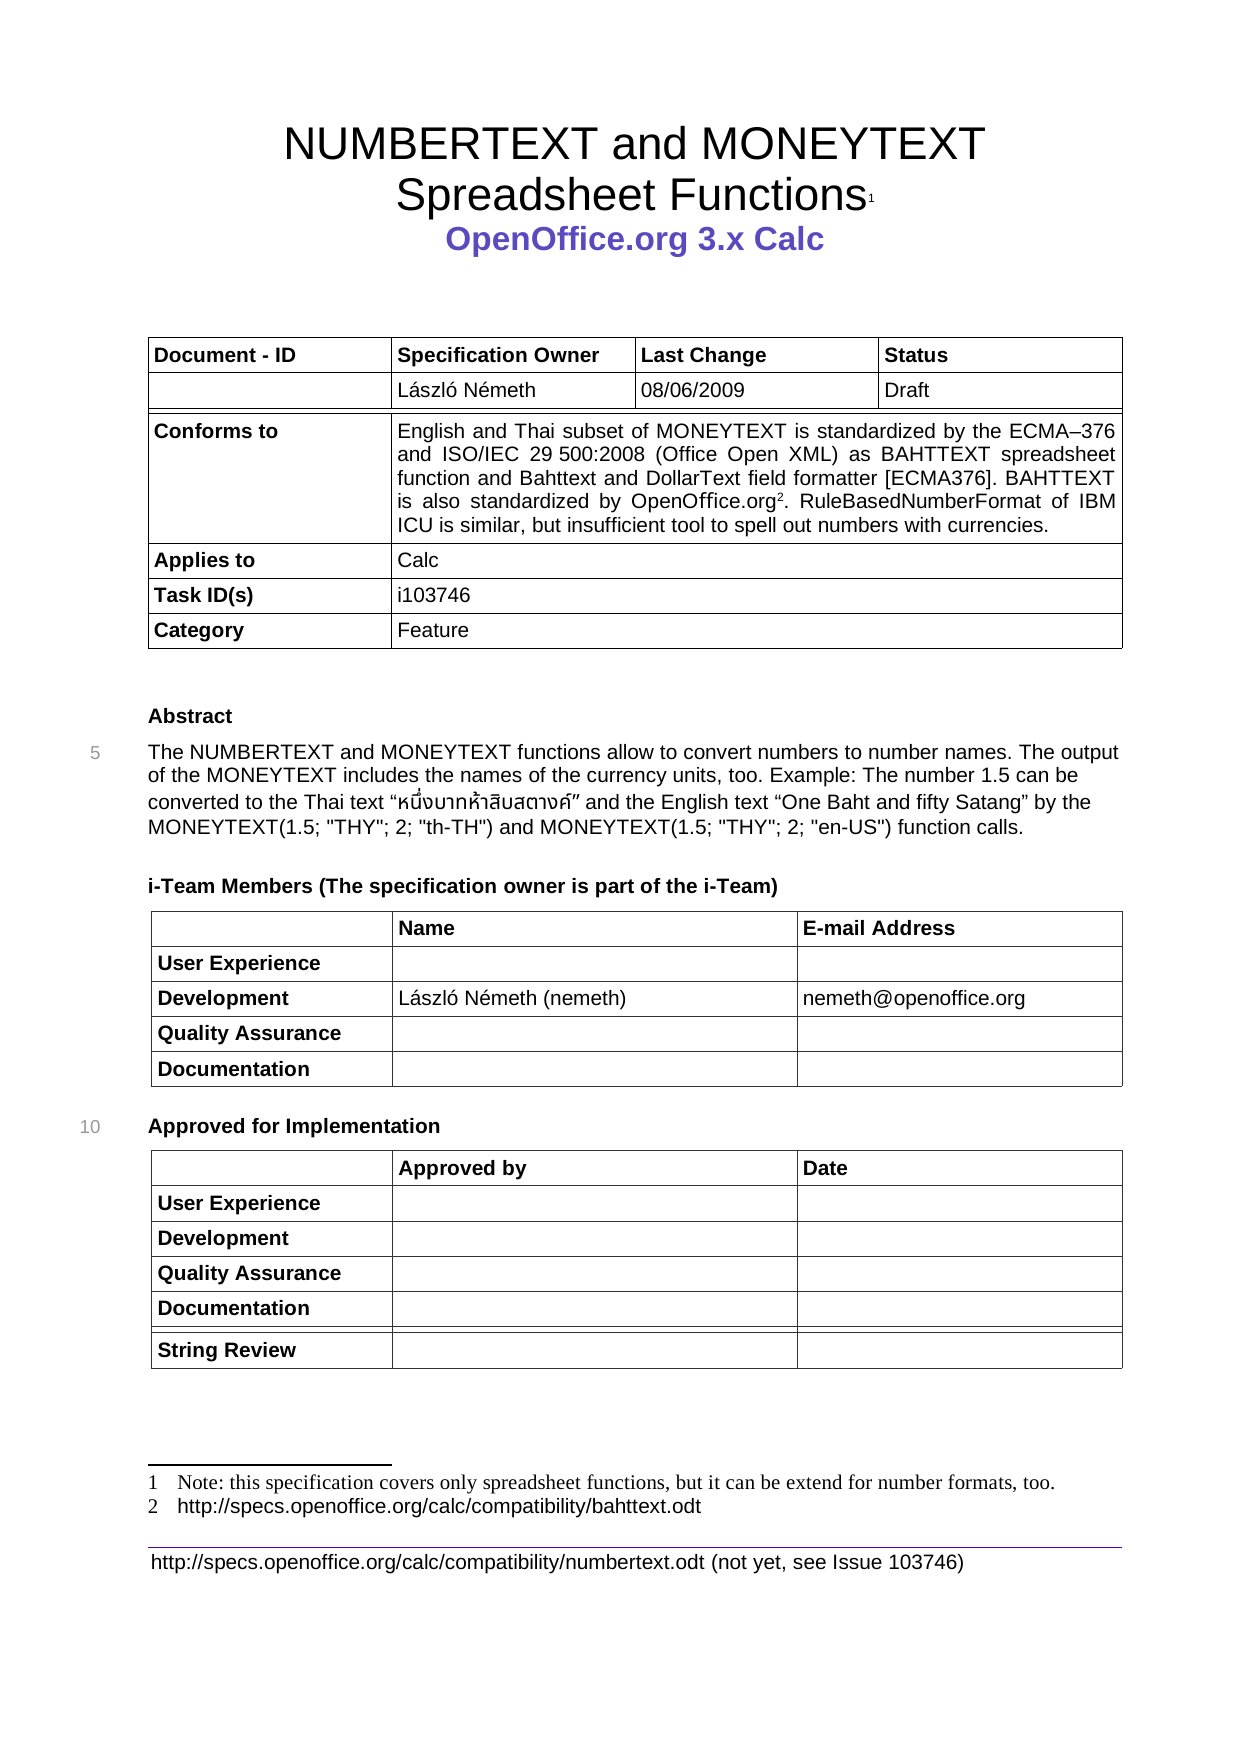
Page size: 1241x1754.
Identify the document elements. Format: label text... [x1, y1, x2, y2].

table_cell László Németh (nemeth) [393, 982, 797, 1016]
table_cell [393, 1017, 797, 1051]
table_cell [798, 1333, 1122, 1368]
table_cell [152, 1327, 392, 1332]
text OpenOffice.org 3.x Calc [148, 220, 1122, 258]
table_cell Draft [879, 373, 1122, 408]
table_cell [798, 1222, 1122, 1256]
text The NUMBERTEXT and MONEYTEXT functions allow to convert numbers to number names. The output of the MONEYTEXT includes the names of the currency units, too. Example: The number 1.5 can be converted to the Thai text “หนึ่งบาทห้าสิบสตางค์” and the English text “One Baht and fifty Satang” by the MONEYTEXT(1.5; "THY"; 2; "th-TH") and MONEYTEXT(1.5; "THY"; 2; "en-US") function calls. [148, 740, 1122, 839]
table_cell nemeth@openoffice.org [798, 982, 1122, 1016]
table_cell [393, 1222, 797, 1256]
table_header Document - ID [149, 338, 391, 372]
table_cell Quality Assurance [152, 1257, 392, 1291]
text Note: this specification covers only spreadsheet functions, but it can be extend for number formats, too. [148, 1471, 1122, 1494]
table_cell [393, 1186, 797, 1221]
table_header E-mail Address [798, 912, 1122, 946]
text NUMBERTEXT and MONEYTEXT Spreadsheet Functions [148, 118, 1122, 220]
table_header Approved by [393, 1151, 797, 1185]
table_cell User Experience [152, 947, 392, 981]
table_cell [393, 1052, 797, 1086]
table_cell [393, 1333, 797, 1368]
table_cell User Experience [152, 1186, 392, 1221]
table_cell English and Thai subset of MONEYTEXT is standardized by the ECMA–376 and ISO/IEC 29 500:2008 (Office Open XML) as BAHTTEXT spreadsheet function and Bahttext and DollarText ﬁeld formatter [ECMA376]. BAHTTEXT is also standardized by OpenOﬃce.org. RuleBasedNumberFormat of IBM ICU is similar, but insufficient tool to spell out numbers with currencies. [392, 414, 1122, 543]
text i-Team Members (The specification owner is part of the i-Team) [148, 875, 1122, 898]
table_cell Documentation [152, 1292, 392, 1326]
table_header Specification Owner [392, 338, 635, 372]
table_header Status [879, 338, 1122, 372]
table_cell László Németh [392, 373, 635, 408]
table_cell Feature [392, 614, 1122, 648]
table_cell Quality Assurance [152, 1017, 392, 1051]
table_cell Applies to [149, 544, 391, 578]
table_cell [798, 1292, 1122, 1326]
table_cell [798, 1257, 1122, 1291]
table_header Last Change [636, 338, 878, 372]
text Approved for Implementation [148, 1114, 1122, 1138]
table_cell Documentation [152, 1052, 392, 1086]
table_cell [798, 1186, 1122, 1221]
table_cell Calc [392, 544, 1122, 578]
table_cell [798, 1327, 1122, 1332]
table_cell [393, 1257, 797, 1291]
table_cell Development [152, 1222, 392, 1256]
table_cell i103746 [392, 579, 1122, 613]
table_header [152, 1151, 392, 1185]
table_cell [798, 947, 1122, 981]
table_cell [798, 1017, 1122, 1051]
table_cell Development [152, 982, 392, 1016]
table_header Name [393, 912, 797, 946]
table_cell Conforms to [149, 414, 391, 543]
table_cell [798, 1052, 1122, 1086]
table_cell [149, 373, 391, 408]
table_cell Category [149, 614, 391, 648]
table_cell [393, 947, 797, 981]
table_cell String Review [152, 1333, 392, 1368]
table_cell 2009-08-06 [636, 373, 878, 408]
table_cell [393, 1292, 797, 1326]
table_header Date [798, 1151, 1122, 1185]
table_header [152, 912, 392, 946]
text Abstract [148, 704, 1122, 728]
table_cell [149, 409, 1122, 413]
table_cell Task ID(s) [149, 579, 391, 613]
table_cell [393, 1327, 797, 1332]
